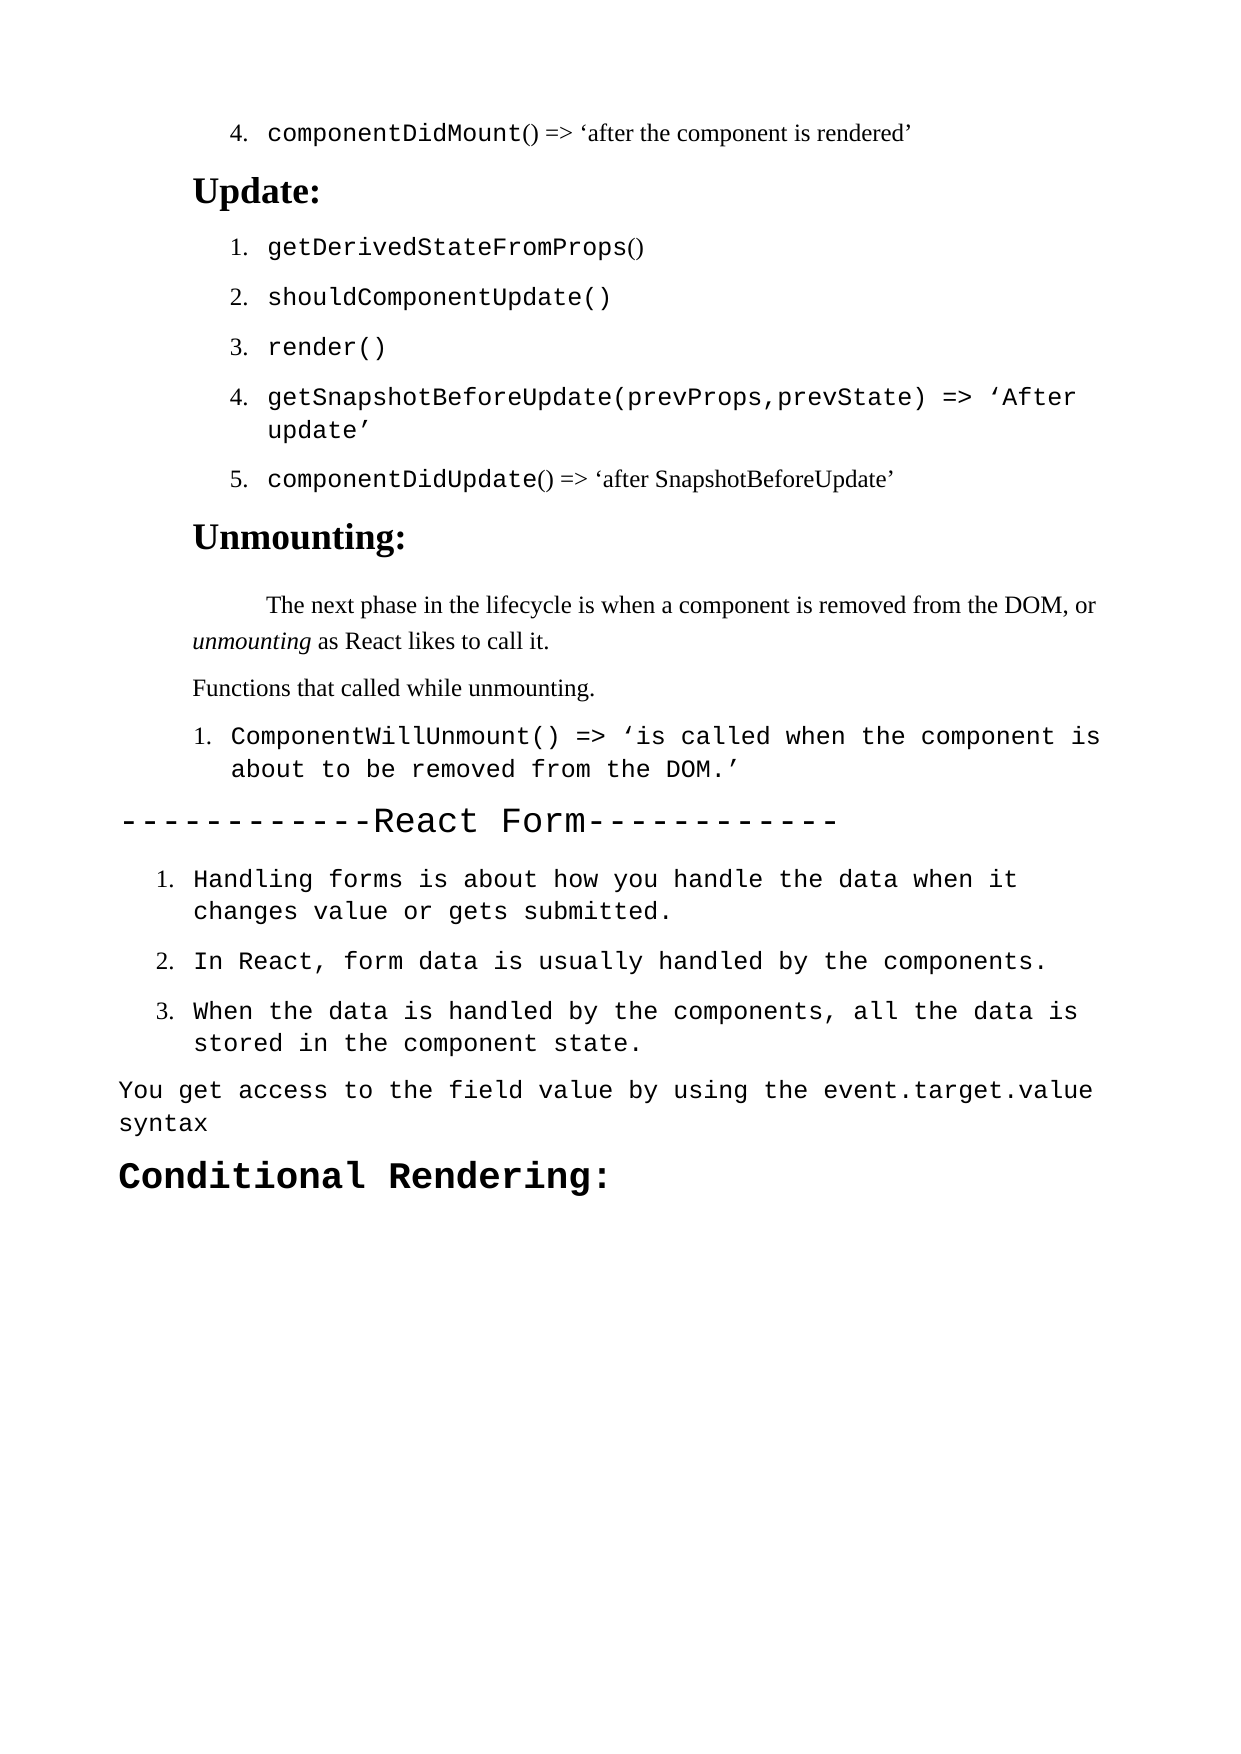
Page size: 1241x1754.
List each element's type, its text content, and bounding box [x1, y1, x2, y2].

list In React, form data is usually handled by the components. [156, 946, 1122, 977]
text You get access to the field value by using the event.target.value syntax [118, 1078, 1122, 1139]
list getSnapshotBeforeUpdate(prevProps,prevState) => ‘After update’ [229, 382, 1122, 446]
text The next phase in the lifecycle is when a component is removed from the DOM, or unmounting as React likes to call it. [118, 578, 1122, 655]
list Handling forms is about how you handle the data when it changes value or gets submitted. [156, 864, 1122, 927]
list When the data is handled by the components, all the data is stored in the component state. [156, 996, 1122, 1059]
list ComponentWillUnmount() => ‘is called when the component is about to be removed from the DOM.’ [193, 721, 1122, 784]
list componentDidMount() => ‘after the component is rendered’ [229, 118, 1122, 149]
text Unmounting: [118, 514, 1122, 557]
text Functions that called while unmounting. [118, 673, 1122, 702]
list render() [229, 332, 1122, 363]
list componentDidUpdate() => ‘after SnapshotBeforeUpdate’ [229, 464, 1122, 495]
text Update: [118, 168, 1122, 211]
list getDerivedStateFromProps() [229, 232, 1122, 263]
list shouldComponentUpdate() [229, 282, 1122, 313]
text Conditional Rendering: [118, 1158, 1122, 1200]
text ------------React Form------------ [118, 803, 1122, 843]
